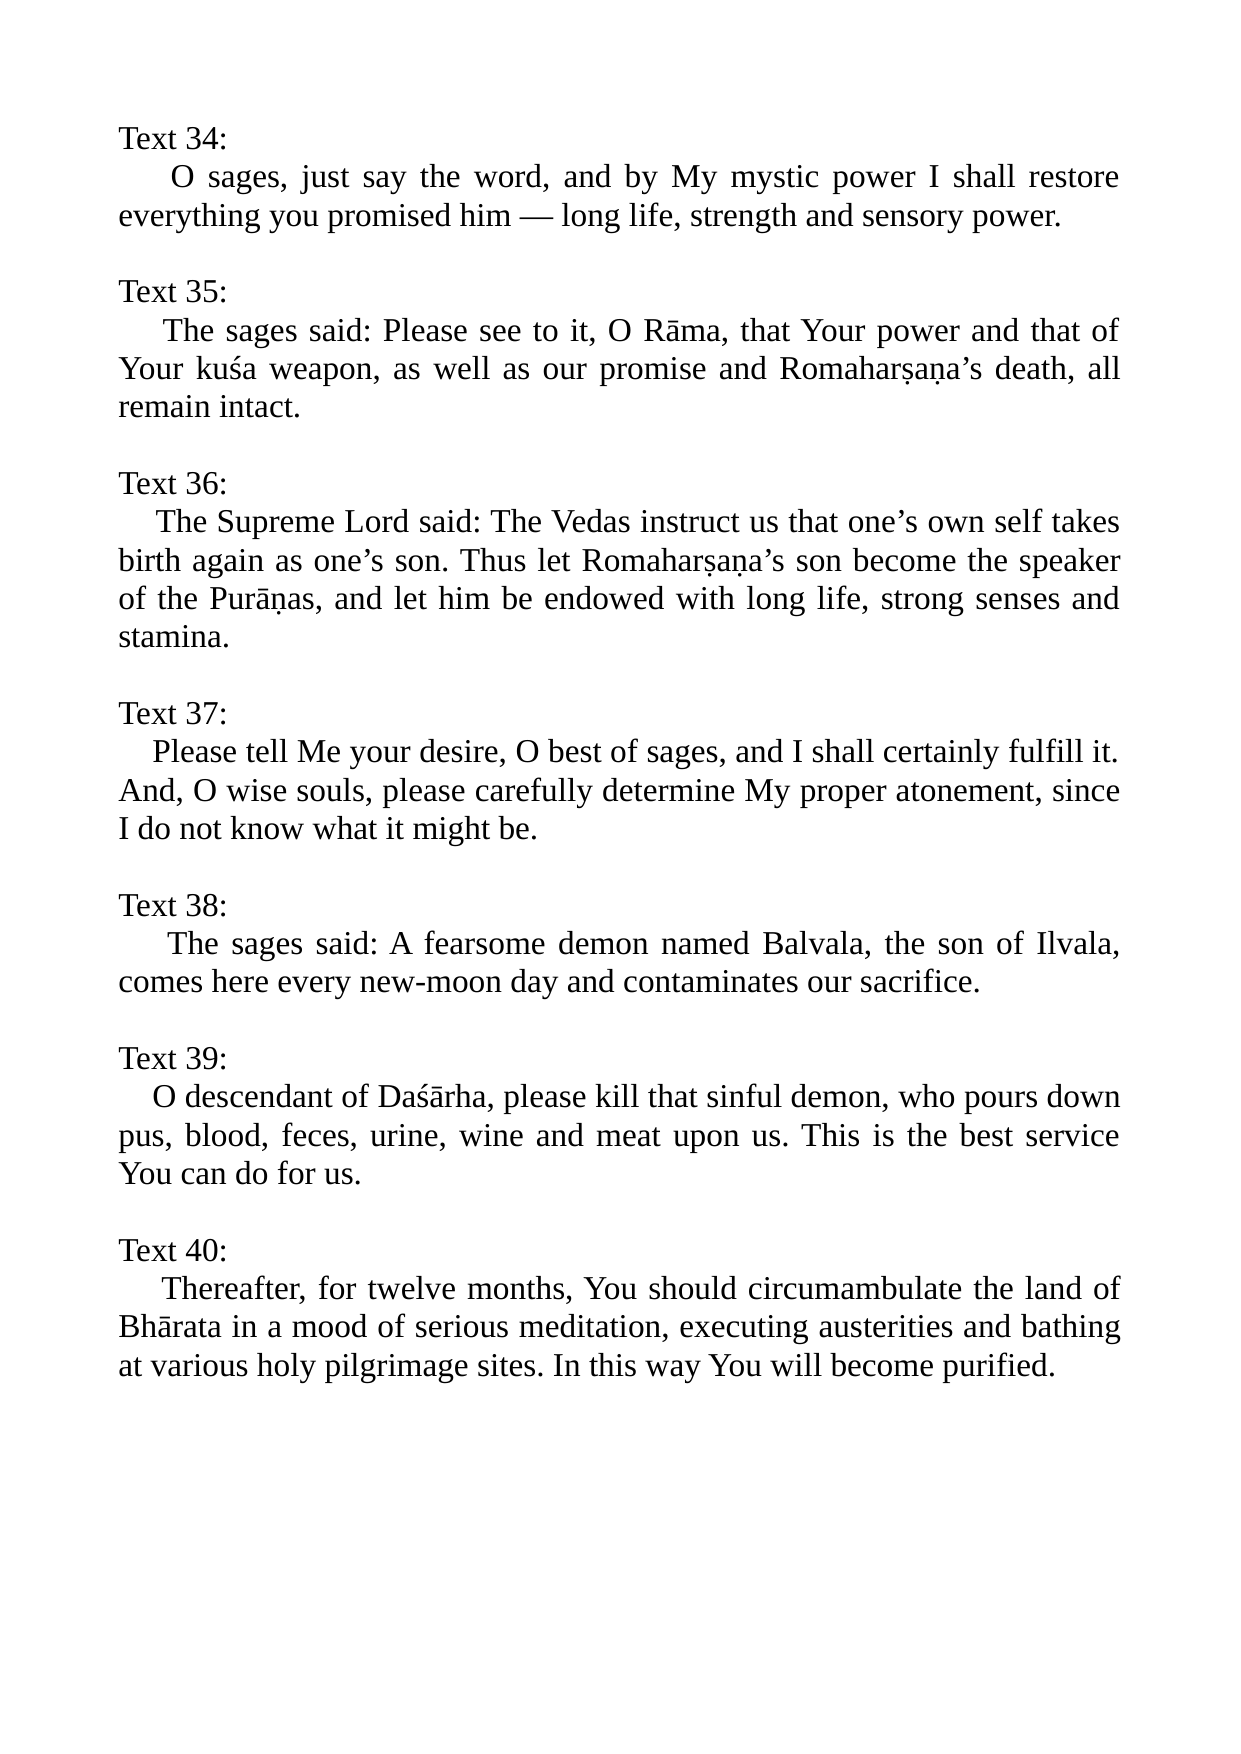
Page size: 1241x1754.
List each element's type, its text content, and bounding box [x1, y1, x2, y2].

text The Supreme Lord said: The Vedas instruct us that one’s own self takes birth again as one’s son. Thus let Romaharṣaṇa’s son become the speaker of the Purāṇas, and let him be endowed with long life, strong senses and stamina. [118, 501, 1122, 655]
text O descendant of Daśārha, please kill that sinful demon, who pours down pus, blood, feces, urine, wine and meat upon us. This is the best service You can do for us. [118, 1076, 1122, 1191]
text The sages said: Please see to it, O Rāma, that Your power and that of Your kuśa weapon, as well as our promise and Romaharṣaṇa’s death, all remain intact. [118, 310, 1122, 425]
text Text 39: [118, 1038, 1122, 1076]
text Text 40: [118, 1230, 1122, 1268]
text Text 37: [118, 693, 1122, 731]
text Thereafter, for twelve months, You should circumambulate the land of Bhārata in a mood of serious meditation, executing austerities and bathing at various holy pilgrimage sites. In this way You will become purified. [118, 1268, 1122, 1383]
text Text 35: [118, 271, 1122, 310]
text Text 34: [118, 118, 1122, 156]
text Text 38: [118, 885, 1122, 923]
text Please tell Me your desire, O best of sages, and I shall certainly fulfill it. And, O wise souls, please carefully determine My proper atonement, since I do not know what it might be. [118, 731, 1122, 846]
text The sages said: A fearsome demon named Balvala, the son of Ilvala, comes here every new-moon day and contaminates our sacrifice. [118, 923, 1122, 1000]
text O sages, just say the word, and by My mystic power I shall restore everything you promised him — long life, strength and sensory power. [118, 156, 1122, 233]
text Text 36: [118, 463, 1122, 501]
